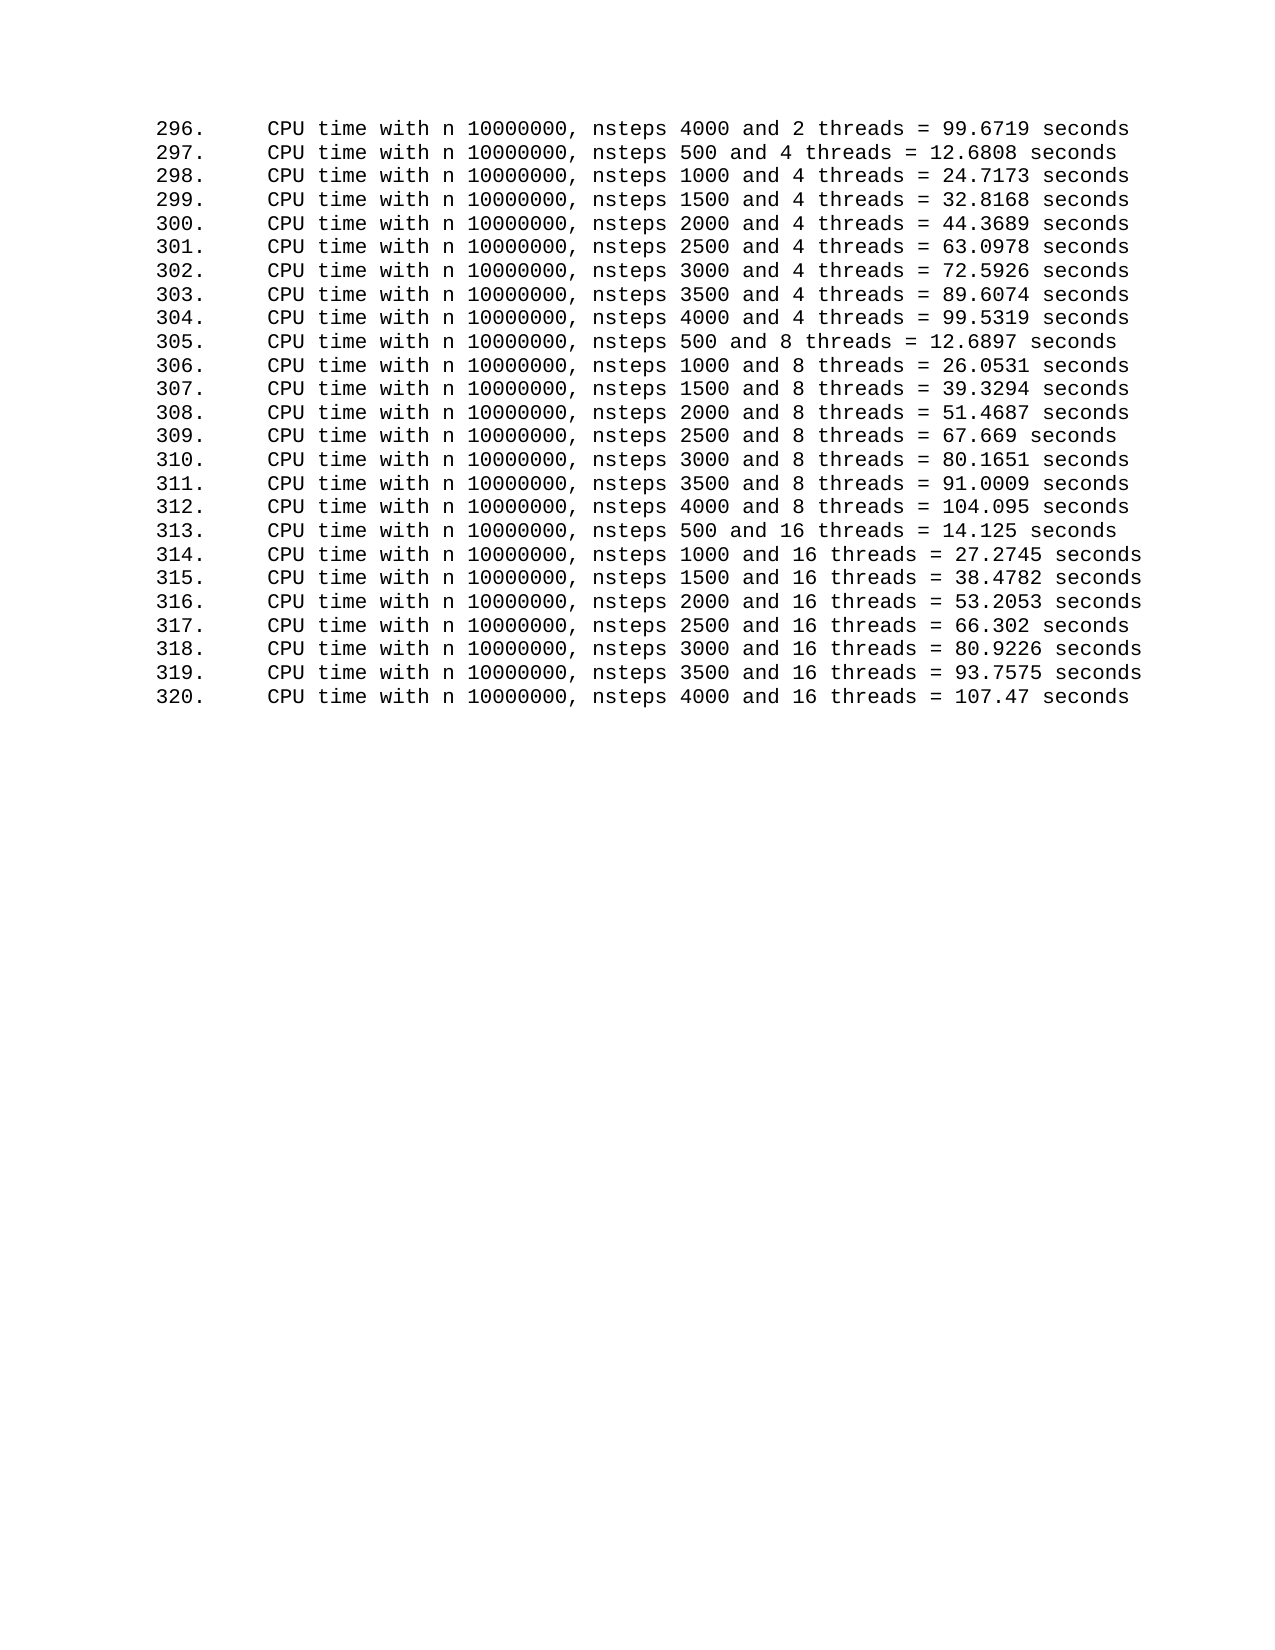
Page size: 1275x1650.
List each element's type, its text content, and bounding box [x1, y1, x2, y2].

list CPU time with n 10000000, nsteps 3500 and 16 threads = 93.7575 seconds [156, 662, 1157, 686]
list CPU time with n 10000000, nsteps 3000 and 16 threads = 80.9226 seconds [156, 638, 1157, 662]
list CPU time with n 10000000, nsteps 4000 and 2 threads = 99.6719 seconds [156, 118, 1157, 142]
list CPU time with n 10000000, nsteps 4000 and 16 threads = 107.47 seconds [156, 686, 1157, 709]
list CPU time with n 10000000, nsteps 1500 and 8 threads = 39.3294 seconds [156, 378, 1157, 402]
list CPU time with n 10000000, nsteps 2000 and 4 threads = 44.3689 seconds [156, 213, 1157, 236]
list CPU time with n 10000000, nsteps 500 and 4 threads = 12.6808 seconds [156, 142, 1157, 165]
list CPU time with n 10000000, nsteps 2000 and 8 threads = 51.4687 seconds [156, 402, 1157, 426]
list CPU time with n 10000000, nsteps 2500 and 8 threads = 67.669 seconds [156, 426, 1157, 449]
list CPU time with n 10000000, nsteps 4000 and 8 threads = 104.095 seconds [156, 496, 1157, 520]
list CPU time with n 10000000, nsteps 2500 and 4 threads = 63.0978 seconds [156, 236, 1157, 260]
list CPU time with n 10000000, nsteps 1000 and 16 threads = 27.2745 seconds [156, 544, 1157, 567]
list CPU time with n 10000000, nsteps 2000 and 16 threads = 53.2053 seconds [156, 591, 1157, 615]
list CPU time with n 10000000, nsteps 1000 and 4 threads = 24.7173 seconds [156, 165, 1157, 189]
list CPU time with n 10000000, nsteps 1500 and 16 threads = 38.4782 seconds [156, 567, 1157, 591]
list CPU time with n 10000000, nsteps 500 and 16 threads = 14.125 seconds [156, 520, 1157, 544]
list CPU time with n 10000000, nsteps 3000 and 4 threads = 72.5926 seconds [156, 260, 1157, 284]
list CPU time with n 10000000, nsteps 1500 and 4 threads = 32.8168 seconds [156, 189, 1157, 213]
list CPU time with n 10000000, nsteps 1000 and 8 threads = 26.0531 seconds [156, 354, 1157, 378]
list CPU time with n 10000000, nsteps 4000 and 4 threads = 99.5319 seconds [156, 307, 1157, 331]
list CPU time with n 10000000, nsteps 3000 and 8 threads = 80.1651 seconds [156, 449, 1157, 473]
list CPU time with n 10000000, nsteps 2500 and 16 threads = 66.302 seconds [156, 615, 1157, 638]
list CPU time with n 10000000, nsteps 500 and 8 threads = 12.6897 seconds [156, 331, 1157, 354]
list CPU time with n 10000000, nsteps 3500 and 4 threads = 89.6074 seconds [156, 284, 1157, 307]
list CPU time with n 10000000, nsteps 3500 and 8 threads = 91.0009 seconds [156, 473, 1157, 496]
